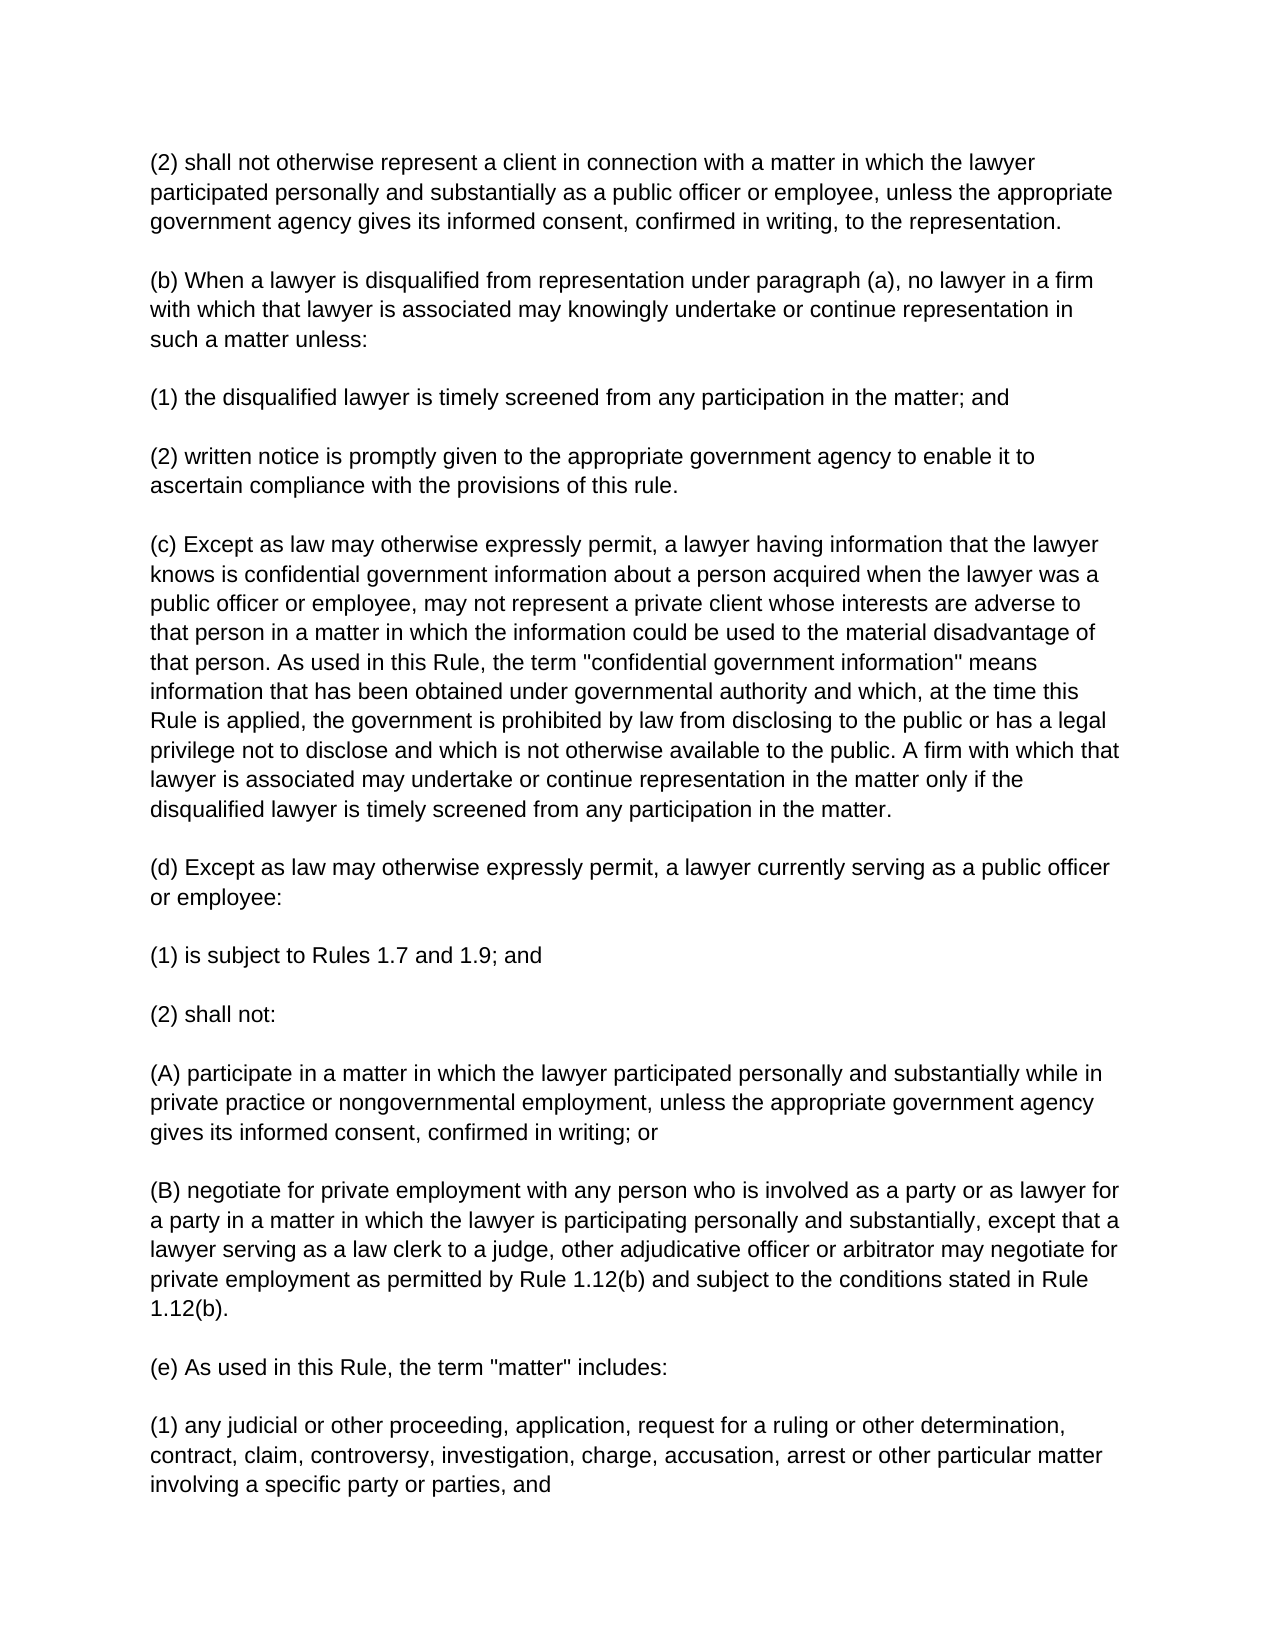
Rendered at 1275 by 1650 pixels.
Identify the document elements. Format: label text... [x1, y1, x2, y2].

text (2) written notice is promptly given to the appropriate government agency to enable it to ascertain compliance with the provisions of this rule. [150, 444, 1125, 499]
text (e) As used in this Rule, the term "matter" includes: [150, 1354, 1125, 1380]
text (A) participate in a matter in which the lawyer participated personally and substantially while in private practice or nongovernmental employment, unless the appropriate government agency gives its informed consent, confirmed in writing; or [150, 1061, 1125, 1145]
text (c) Except as law may otherwise expressly permit, a lawyer having information that the lawyer knows is confidential government information about a person acquired when the lawyer was a public officer or employee, may not represent a private client whose interests are adverse to that person in a matter in which the information could be used to the material disadvantage of that person. As used in this Rule, the term "confidential government information" means information that has been obtained under governmental authority and which, at the time this Rule is applied, the government is prohibited by law from disclosing to the public or has a legal privilege not to disclose and which is not otherwise available to the public. A firm with which that lawyer is associated may undertake or continue representation in the matter only if the disqualified lawyer is timely screened from any participation in the matter. [150, 532, 1125, 822]
text (2) shall not: [150, 1002, 1125, 1027]
text (b) When a lawyer is disqualified from representation under paragraph (a), no lawyer in a firm with which that lawyer is associated may knowingly undertake or continue representation in such a matter unless: [150, 267, 1125, 352]
text (d) Except as law may otherwise expressly permit, a lawyer currently serving as a public officer or employee: [150, 855, 1125, 910]
text (1) any judicial or other proceeding, application, request for a ruling or other determination, contract, claim, controversy, investigation, charge, accusation, arrest or other particular matter involving a specific party or parties, and [150, 1413, 1125, 1497]
text (B) negotiate for private employment with any person who is involved as a party or as lawyer for a party in a matter in which the lawyer is participating personally and substantially, except that a lawyer serving as a law clerk to a judge, other adjudicative officer or arbitrator may negotiate for private employment as permitted by Rule 1.12(b) and subject to the conditions stated in Rule 1.12(b). [150, 1178, 1125, 1321]
text (1) is subject to Rules 1.7 and 1.9; and [150, 943, 1125, 969]
text (1) the disqualified lawyer is timely screened from any participation in the matter; and [150, 385, 1125, 411]
text (2) shall not otherwise represent a client in connection with a matter in which the lawyer participated personally and substantially as a public officer or employee, unless the appropriate government agency gives its informed consent, confirmed in writing, to the representation. [150, 150, 1125, 234]
